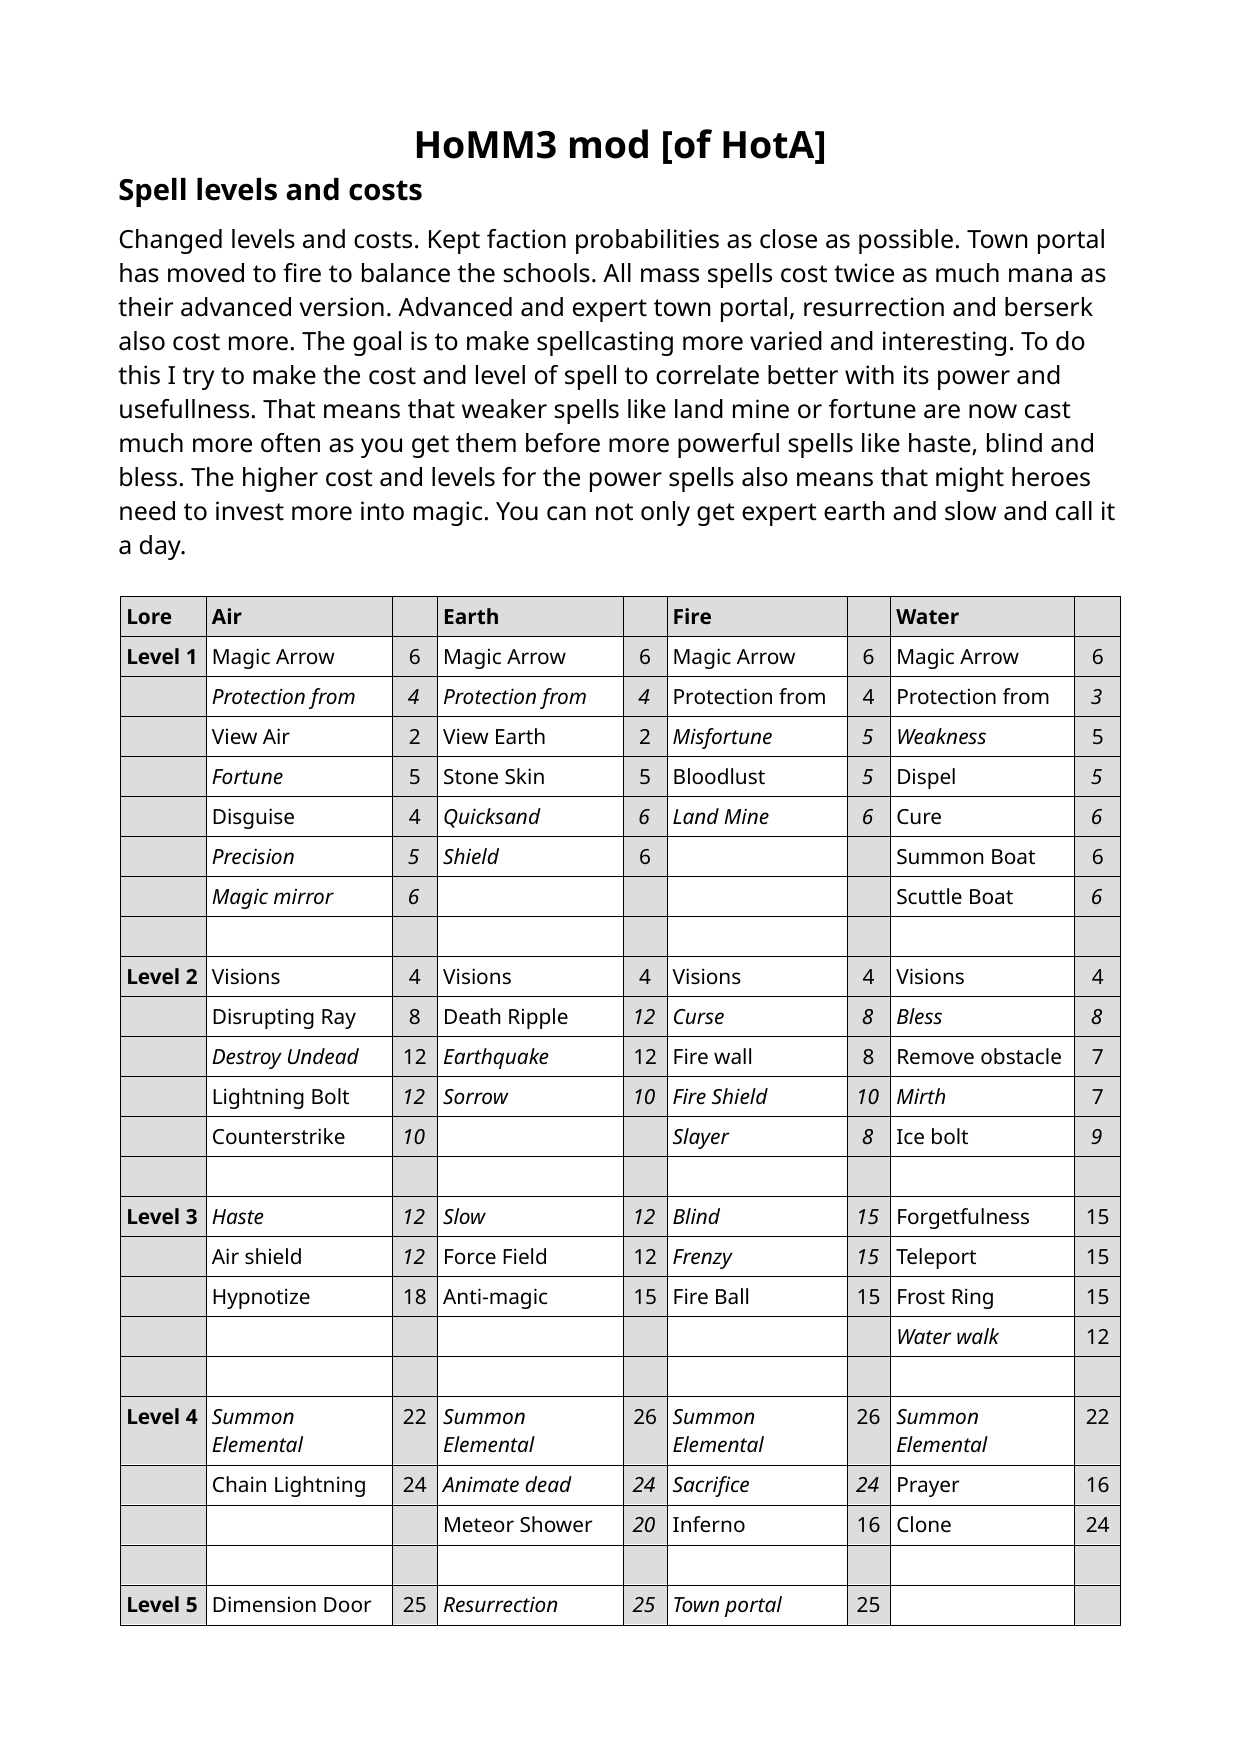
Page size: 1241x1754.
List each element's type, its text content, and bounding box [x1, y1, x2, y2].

table_cell 12 [624, 1197, 667, 1236]
table_cell Blind [668, 1197, 847, 1236]
table_cell Weakness [891, 717, 1074, 756]
table_cell Counterstrike [207, 1117, 392, 1156]
table_cell 25 [848, 1586, 890, 1624]
table_cell 15 [624, 1277, 667, 1316]
table_cell 6 [624, 837, 667, 876]
table_cell 4 [1075, 957, 1120, 996]
table_cell Scuttle Boat [891, 877, 1074, 916]
table_cell [438, 917, 623, 956]
table_cell Summon Elemental [891, 1397, 1074, 1464]
table_cell [624, 917, 667, 956]
table_cell 12 [393, 1037, 437, 1076]
table_cell 5 [393, 837, 437, 876]
table_cell [121, 837, 206, 876]
table_cell 24 [624, 1466, 667, 1504]
table_cell 12 [624, 1037, 667, 1076]
table_cell 15 [848, 1197, 890, 1236]
table_cell Fire wall [668, 1037, 847, 1076]
table_cell Magic Arrow [207, 637, 392, 676]
table_cell 5 [393, 757, 437, 796]
table_cell 10 [393, 1117, 437, 1156]
table_header Water [891, 597, 1074, 636]
table_cell Magic Arrow [668, 637, 847, 676]
table_cell 26 [624, 1397, 667, 1464]
table_cell Summon Boat [891, 837, 1074, 876]
table_cell 12 [393, 1197, 437, 1236]
table_cell [848, 917, 890, 956]
table_cell 8 [393, 997, 437, 1036]
table_cell 4 [624, 677, 667, 716]
table_header [393, 597, 437, 636]
table_cell [393, 917, 437, 956]
table_cell Force Field [438, 1237, 623, 1276]
table_cell Sacrifice [668, 1466, 847, 1504]
table_cell [207, 1357, 392, 1396]
table_cell Disrupting Ray [207, 997, 392, 1036]
table_cell 5 [848, 717, 890, 756]
table_cell 6 [624, 637, 667, 676]
table_cell 12 [624, 997, 667, 1036]
table_cell Fortune [207, 757, 392, 796]
table_cell [121, 917, 206, 956]
table_cell [668, 1357, 847, 1396]
table_cell Level 4 [121, 1397, 206, 1464]
table_cell Mirth [891, 1077, 1074, 1116]
table_cell [438, 1117, 623, 1156]
table_cell Hypnotize [207, 1277, 392, 1316]
table_cell Summon Elemental [207, 1397, 392, 1464]
table_cell [393, 1546, 437, 1584]
table_cell 4 [848, 677, 890, 716]
table_cell 16 [1075, 1466, 1120, 1504]
table_cell Fire Ball [668, 1277, 847, 1316]
table_cell 26 [848, 1397, 890, 1464]
table_cell [393, 1157, 437, 1196]
table_cell [1075, 1157, 1120, 1196]
table_cell Anti-magic [438, 1277, 623, 1316]
table_header [848, 597, 890, 636]
table_cell [207, 1157, 392, 1196]
table_cell [121, 677, 206, 716]
table_cell 25 [393, 1586, 437, 1624]
table_cell 5 [848, 757, 890, 796]
table_cell 16 [848, 1506, 890, 1544]
table_cell Slow [438, 1197, 623, 1236]
table_cell [891, 1586, 1074, 1624]
table_cell [207, 1317, 392, 1356]
table_cell 6 [848, 637, 890, 676]
table_cell Haste [207, 1197, 392, 1236]
table_cell Lightning Bolt [207, 1077, 392, 1116]
table_cell 15 [848, 1237, 890, 1276]
table_cell [121, 1466, 206, 1504]
table_cell Level 5 [121, 1586, 206, 1624]
table_cell Water walk [891, 1317, 1074, 1356]
table_cell Teleport [891, 1237, 1074, 1276]
table_header Lore [121, 597, 206, 636]
table_cell Forgetfulness [891, 1197, 1074, 1236]
table_cell [393, 1317, 437, 1356]
table_cell Cure [891, 797, 1074, 836]
table_cell 4 [848, 957, 890, 996]
table_cell Shield [438, 837, 623, 876]
table_cell [438, 1546, 623, 1584]
table_cell 9 [1075, 1117, 1120, 1156]
table_cell 22 [1075, 1397, 1120, 1464]
table_cell 4 [624, 957, 667, 996]
table_cell [668, 1157, 847, 1196]
table_cell Destroy Undead [207, 1037, 392, 1076]
table_cell [848, 1317, 890, 1356]
table_cell Frenzy [668, 1237, 847, 1276]
table_cell [438, 1317, 623, 1356]
table_cell Prayer [891, 1466, 1074, 1504]
table_cell 18 [393, 1277, 437, 1316]
table_cell Air shield [207, 1237, 392, 1276]
table_header [1075, 597, 1120, 636]
table_cell Protection from [668, 677, 847, 716]
table_cell [668, 1317, 847, 1356]
table_cell 4 [393, 957, 437, 996]
table_cell 2 [393, 717, 437, 756]
table_cell Level 2 [121, 957, 206, 996]
text HoMM3 mod [of HotA] [118, 118, 1122, 169]
table_cell Disguise [207, 797, 392, 836]
table_cell [121, 1317, 206, 1356]
table_cell Resurrection [438, 1586, 623, 1624]
table_cell [624, 877, 667, 916]
table_cell 8 [1075, 997, 1120, 1036]
table_cell [393, 1357, 437, 1396]
table_cell Inferno [668, 1506, 847, 1544]
table_cell Magic mirror [207, 877, 392, 916]
table_cell Town portal [668, 1586, 847, 1624]
table_cell Dispel [891, 757, 1074, 796]
table_cell Dimension Door [207, 1586, 392, 1624]
table_cell 12 [1075, 1317, 1120, 1356]
table_cell 2 [624, 717, 667, 756]
table_cell [1075, 1546, 1120, 1584]
table_cell Visions [891, 957, 1074, 996]
table_cell [848, 837, 890, 876]
table_cell Summon Elemental [438, 1397, 623, 1464]
table_cell Chain Lightning [207, 1466, 392, 1504]
table_cell Curse [668, 997, 847, 1036]
table_cell [891, 1357, 1074, 1396]
table_cell [668, 877, 847, 916]
table_cell 7 [1075, 1037, 1120, 1076]
table_cell [121, 877, 206, 916]
table_cell [121, 1546, 206, 1584]
table_cell 4 [393, 797, 437, 836]
table_cell Level 3 [121, 1197, 206, 1236]
table_cell Frost Ring [891, 1277, 1074, 1316]
table_cell [1075, 1357, 1120, 1396]
table_cell [121, 1506, 206, 1544]
table_cell 15 [1075, 1277, 1120, 1316]
table_cell 6 [1075, 837, 1120, 876]
table_cell [668, 917, 847, 956]
table_cell [1075, 1586, 1120, 1624]
text Changed levels and costs. Kept faction probabilities as close as possible. Town portal has moved to fire to balance the schools. All mass spells cost twice as much mana as their advanced version. Advanced and expert town portal, resurrection and berserk also cost more. The goal is to make spellcasting more varied and interesting. To do this I try to make the cost and level of spell to correlate better with its power and usefullness. That means that weaker spells like land mine or fortune are now cast much more often as you get them before more powerful spells like haste, blind and bless. The higher cost and levels for the power spells also means that might heroes need to invest more into magic. You can not only get expert earth and slow and call it a day. [118, 221, 1122, 562]
table_cell 15 [1075, 1197, 1120, 1236]
table_cell Land Mine [668, 797, 847, 836]
table_cell [121, 717, 206, 756]
table_cell 7 [1075, 1077, 1120, 1116]
table_cell Misfortune [668, 717, 847, 756]
table_cell [438, 1357, 623, 1396]
table_cell View Air [207, 717, 392, 756]
text Spell levels and costs [118, 169, 1122, 209]
table_cell Protection from [438, 677, 623, 716]
table_cell [121, 1357, 206, 1396]
table_cell [891, 917, 1074, 956]
table_cell Clone [891, 1506, 1074, 1544]
table_cell 10 [848, 1077, 890, 1116]
table_cell [848, 1157, 890, 1196]
table_cell [624, 1117, 667, 1156]
table_cell [891, 1157, 1074, 1196]
table_cell [121, 1077, 206, 1116]
table_cell 5 [1075, 757, 1120, 796]
table_cell Remove obstacle [891, 1037, 1074, 1076]
table_cell 6 [1075, 637, 1120, 676]
table_cell 5 [1075, 717, 1120, 756]
table_cell [438, 877, 623, 916]
table_cell Bloodlust [668, 757, 847, 796]
table_cell 6 [393, 637, 437, 676]
table_cell 8 [848, 1117, 890, 1156]
table_cell [624, 1357, 667, 1396]
table_header Fire [668, 597, 847, 636]
table_cell Meteor Shower [438, 1506, 623, 1544]
table_cell [848, 1357, 890, 1396]
table_cell 6 [393, 877, 437, 916]
table_cell 25 [624, 1586, 667, 1624]
table_cell [121, 1117, 206, 1156]
table_cell [393, 1506, 437, 1544]
table_cell 8 [848, 997, 890, 1036]
table_header Earth [438, 597, 623, 636]
table_cell Ice bolt [891, 1117, 1074, 1156]
table_cell 6 [848, 797, 890, 836]
table_cell Visions [207, 957, 392, 996]
table_cell Level 1 [121, 637, 206, 676]
table_cell [121, 1237, 206, 1276]
table_cell 20 [624, 1506, 667, 1544]
table_cell 15 [848, 1277, 890, 1316]
table_cell [121, 997, 206, 1036]
table_cell [438, 1157, 623, 1196]
table_cell 6 [1075, 877, 1120, 916]
table_cell Precision [207, 837, 392, 876]
table_cell Visions [438, 957, 623, 996]
table_cell Animate dead [438, 1466, 623, 1504]
table_cell [848, 1546, 890, 1584]
table_cell 3 [1075, 677, 1120, 716]
table_cell Protection from [207, 677, 392, 716]
table_cell View Earth [438, 717, 623, 756]
table_cell [121, 1037, 206, 1076]
table_cell [207, 1546, 392, 1584]
table_cell [668, 1546, 847, 1584]
table_cell 8 [848, 1037, 890, 1076]
table_cell Earthquake [438, 1037, 623, 1076]
table_cell Visions [668, 957, 847, 996]
table_cell Magic Arrow [438, 637, 623, 676]
table_cell [121, 1157, 206, 1196]
table_cell [121, 797, 206, 836]
table_cell 15 [1075, 1237, 1120, 1276]
table_cell 24 [848, 1466, 890, 1504]
table_header Air [207, 597, 392, 636]
table_cell [207, 917, 392, 956]
table_cell [624, 1157, 667, 1196]
table_cell 4 [393, 677, 437, 716]
table_cell 12 [393, 1237, 437, 1276]
table_cell [891, 1546, 1074, 1584]
table_cell 12 [624, 1237, 667, 1276]
table_cell Death Ripple [438, 997, 623, 1036]
table_cell Fire Shield [668, 1077, 847, 1116]
table_cell Summon Elemental [668, 1397, 847, 1464]
table_cell [207, 1506, 392, 1544]
table_cell Slayer [668, 1117, 847, 1156]
table_cell [848, 877, 890, 916]
table_cell 24 [1075, 1506, 1120, 1544]
table_cell [624, 1546, 667, 1584]
table_cell [1075, 917, 1120, 956]
table_header [624, 597, 667, 636]
table_cell Magic Arrow [891, 637, 1074, 676]
table_cell 6 [624, 797, 667, 836]
table_cell Bless [891, 997, 1074, 1036]
table_cell 5 [624, 757, 667, 796]
table_cell [121, 1277, 206, 1316]
table_cell 22 [393, 1397, 437, 1464]
table_cell 6 [1075, 797, 1120, 836]
table_cell Protection from [891, 677, 1074, 716]
table_cell 12 [393, 1077, 437, 1116]
table_cell 24 [393, 1466, 437, 1504]
table_cell 10 [624, 1077, 667, 1116]
table_cell [121, 757, 206, 796]
table_cell [624, 1317, 667, 1356]
table_cell Quicksand [438, 797, 623, 836]
table_cell Stone Skin [438, 757, 623, 796]
table_cell [668, 837, 847, 876]
table_cell Sorrow [438, 1077, 623, 1116]
